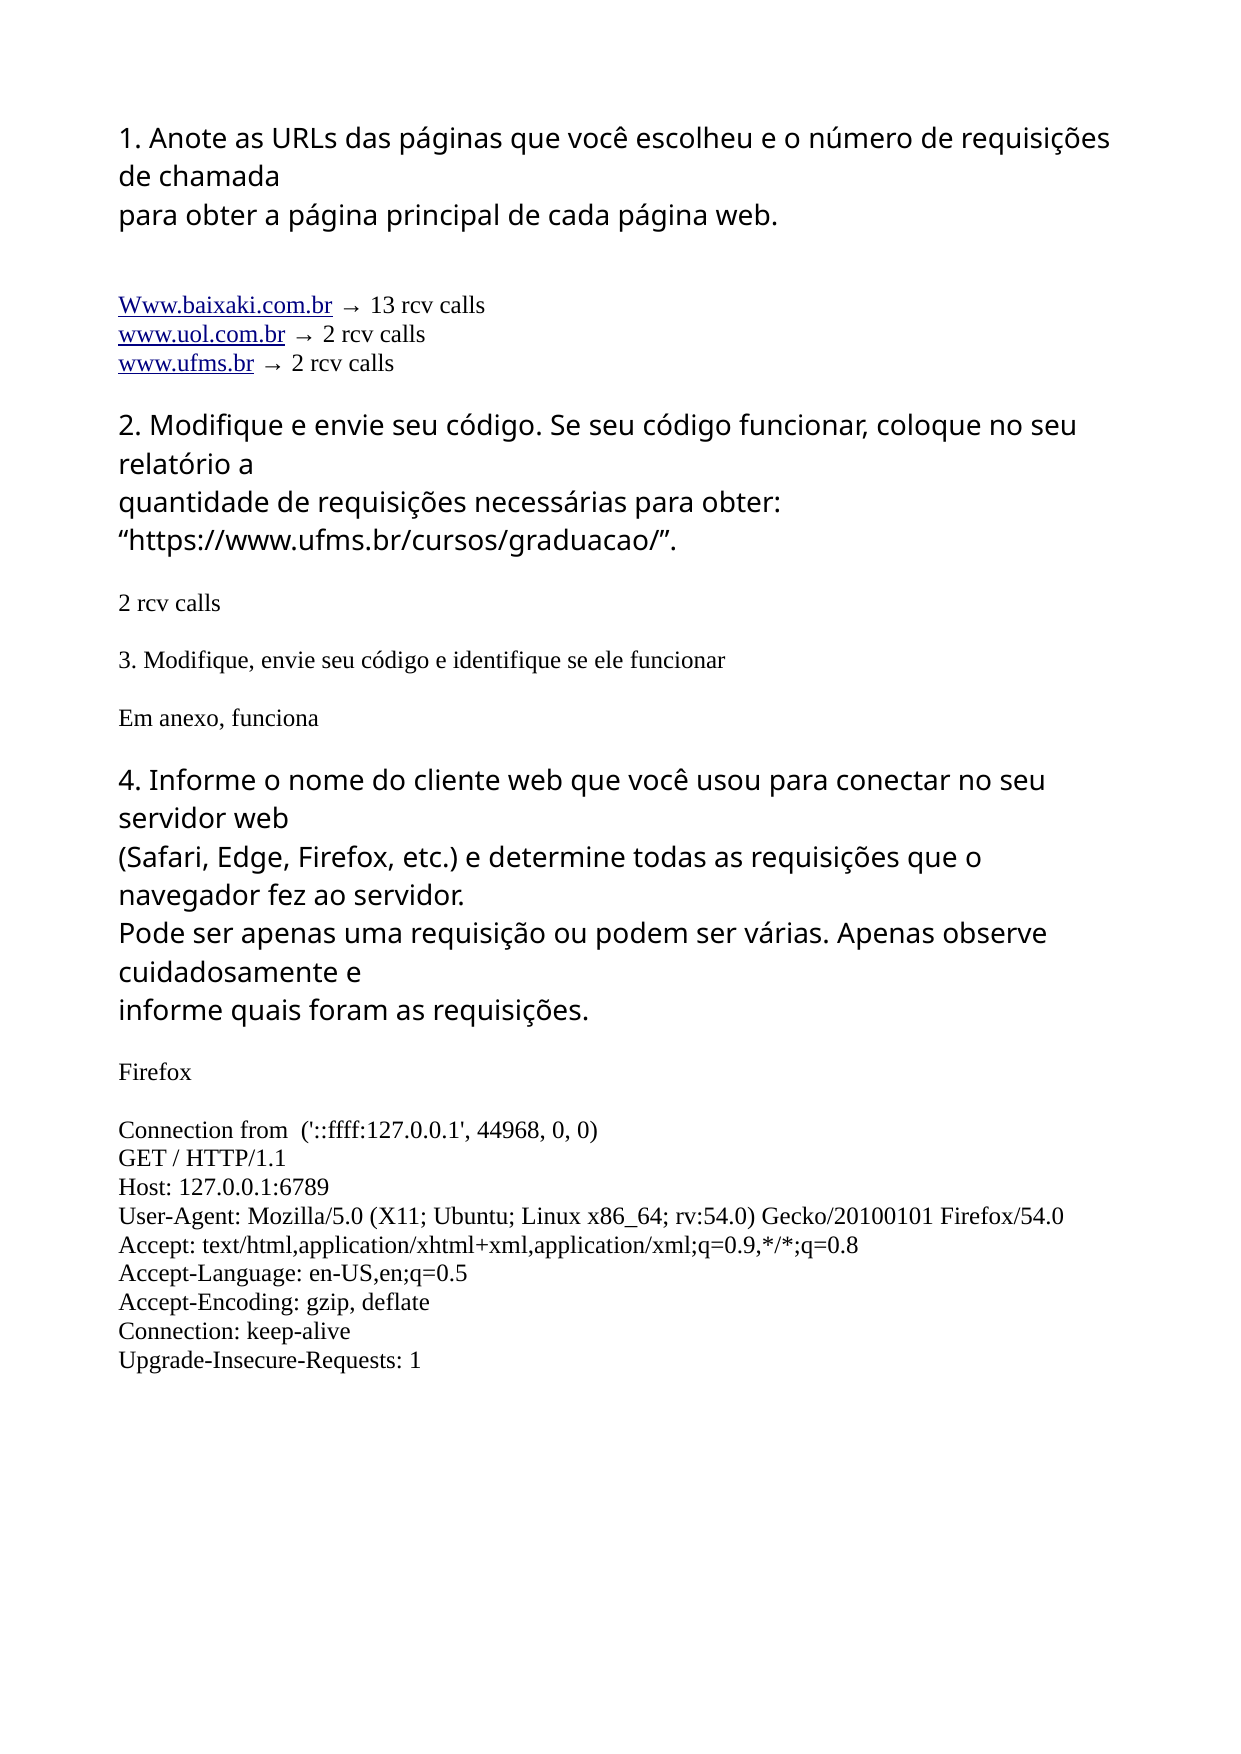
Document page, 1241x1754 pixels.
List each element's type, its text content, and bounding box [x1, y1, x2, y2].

text 1. Anote as URLs das páginas que você escolheu e o número de requisições de chamada [118, 118, 1122, 195]
text Accept: text/html,application/xhtml+xml,application/xml;q=0.9,*/*;q=0.8 [118, 1230, 1122, 1258]
text Connection: keep-alive [118, 1316, 1122, 1345]
text (Safari, Edge, Firefox, etc.) e determine todas as requisições que o navegador fez ao servidor. [118, 837, 1122, 913]
text User-Agent: Mozilla/5.0 (X11; Ubuntu; Linux x86_64; rv:54.0) Gecko/20100101 Firefox/54.0 [118, 1201, 1122, 1230]
text Upgrade-Insecure-Requests: 1 [118, 1345, 1122, 1373]
text Em anexo, funciona [118, 703, 1122, 731]
text Accept-Language: en-US,en;q=0.5 [118, 1258, 1122, 1287]
text 2 rcv calls [118, 588, 1122, 616]
text 4. Informe o nome do cliente web que você usou para conectar no seu servidor web [118, 760, 1122, 837]
text Connection from ('::ffff:127.0.0.1', 44968, 0, 0) [118, 1115, 1122, 1143]
text 3. Modifique, envie seu código e identifique se ele funcionar [118, 645, 1122, 674]
text Pode ser apenas uma requisição ou podem ser várias. Apenas observe cuidadosamente e [118, 913, 1122, 990]
text informe quais foram as requisições. [118, 990, 1122, 1028]
text Host: 127.0.0.1:6789 [118, 1172, 1122, 1201]
text Accept-Encoding: gzip, deflate [118, 1287, 1122, 1316]
text para obter a página principal de cada página web. [118, 195, 1122, 233]
text Www.baixaki.com.br → 13 rcv calls [118, 291, 1122, 319]
text 2. Modifique e envie seu código. Se seu código funcionar, coloque no seu relatório a [118, 406, 1122, 482]
text Firefox [118, 1057, 1122, 1086]
text www.ufms.br → 2 rcv calls [118, 348, 1122, 377]
text GET / HTTP/1.1 [118, 1143, 1122, 1172]
text www.uol.com.br → 2 rcv calls [118, 319, 1122, 348]
text quantidade de requisições necessárias para obter: “https://www.ufms.br/cursos/graduacao/”. [118, 482, 1122, 559]
